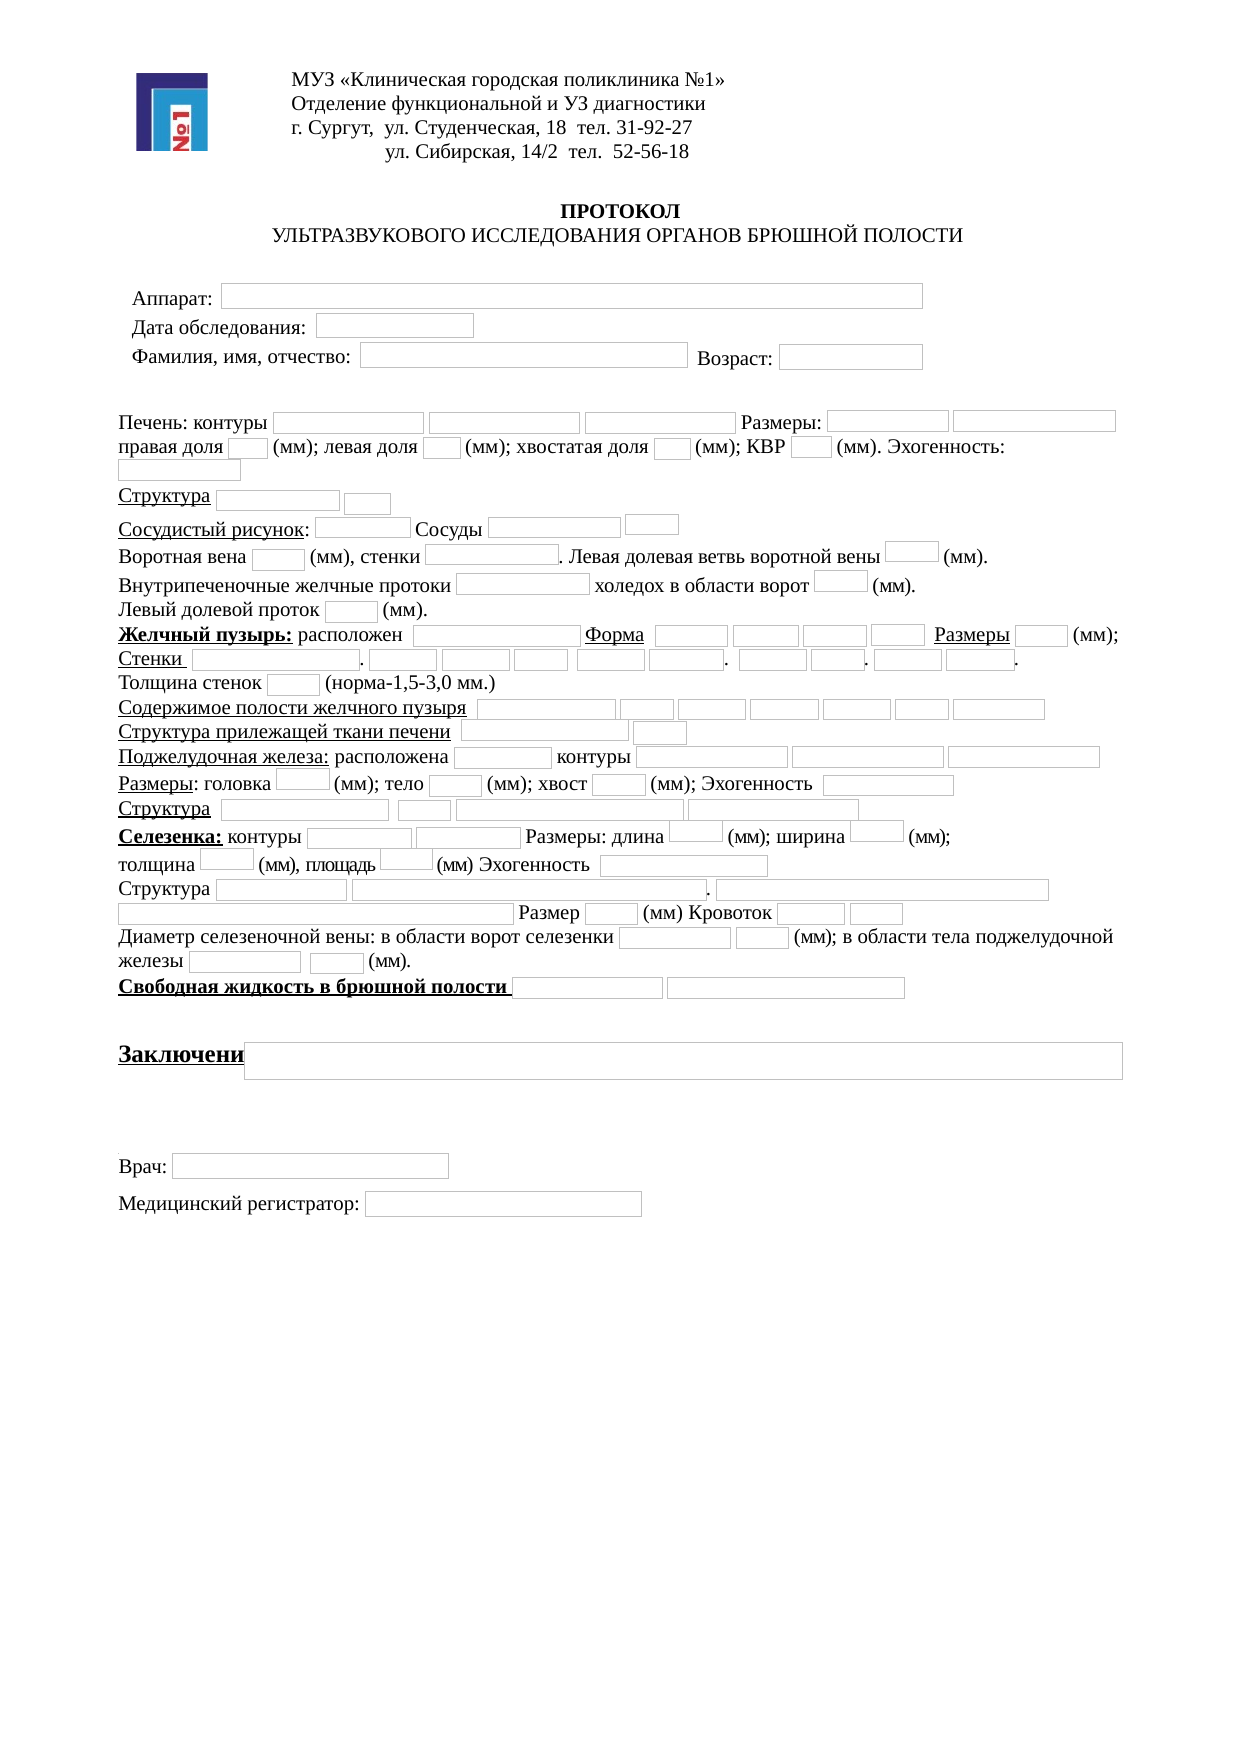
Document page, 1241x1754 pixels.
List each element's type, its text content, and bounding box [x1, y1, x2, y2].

text Желчный пузырь: расположен Форма Размеры (мм); [118, 622, 1122, 646]
subtitle ПРОТОКОЛ [118, 199, 1122, 223]
text Толщина стенок (норма-1,5-3,0 мм.) [118, 670, 1122, 695]
text Медицинский регистратор: [118, 1191, 365, 1216]
text Селезенка: контуры Размеры: длина (мм); ширина (мм); [118, 821, 1122, 848]
table_header [118, 67, 291, 175]
text Структура . Размер (мм) Кровоток [118, 876, 1122, 924]
text Структура [118, 483, 1122, 514]
text УЛЬТРАЗВУКОВОГО ИССЛЕДОВАНИЯ ОРГАНОВ БРЮШНОЙ ПОЛОСТИ [118, 223, 1122, 247]
text Стенки . . . . [118, 646, 1122, 670]
text Заключение: [118, 1039, 1122, 1064]
text Воротная вена (мм), стенки . Левая долевая ветвь воротной вены (мм). [118, 541, 1122, 570]
text Внутрипеченочные желчные протоки холедох в области ворот (мм). [118, 570, 1122, 597]
text Печень: контуры Размеры: правая доля (мм); левая доля (мм); хвостатая доля (мм); КВР (мм). Эхогенность: [118, 410, 1122, 483]
text Содержимое полости желчного пузыря Структура прилежащей ткани печени [118, 695, 1122, 744]
text Сосудистый рисунок: Сосуды [118, 514, 1122, 541]
text Врач: [118, 1153, 172, 1178]
text [642, 1191, 1122, 1216]
text Структура [118, 796, 1122, 821]
table_header МУЗ «Клиническая городская поликлиника №1» Отделение функциональной и УЗ диагностики г. Сургут, ул. Студенческая, 18 тел. 31-92-27 ул. Сибирская, 14/2 тел. 52-56-18 [291, 67, 1122, 175]
text Свободная жидкость в брюшной полости [118, 973, 1122, 998]
text Диаметр селезеночной вены: в области ворот селезенки (мм); в области тела поджелудочной железы (мм). [118, 924, 1122, 973]
text Левый долевой проток (мм). [118, 597, 1122, 622]
text [449, 1153, 1122, 1178]
text Поджелудочная железа: расположена контуры Размеры: головка (мм); тело (мм); хвост (мм); Эхогенность [118, 744, 1122, 796]
text толщина (мм), площадь (мм) Эхогенность [118, 848, 1122, 876]
